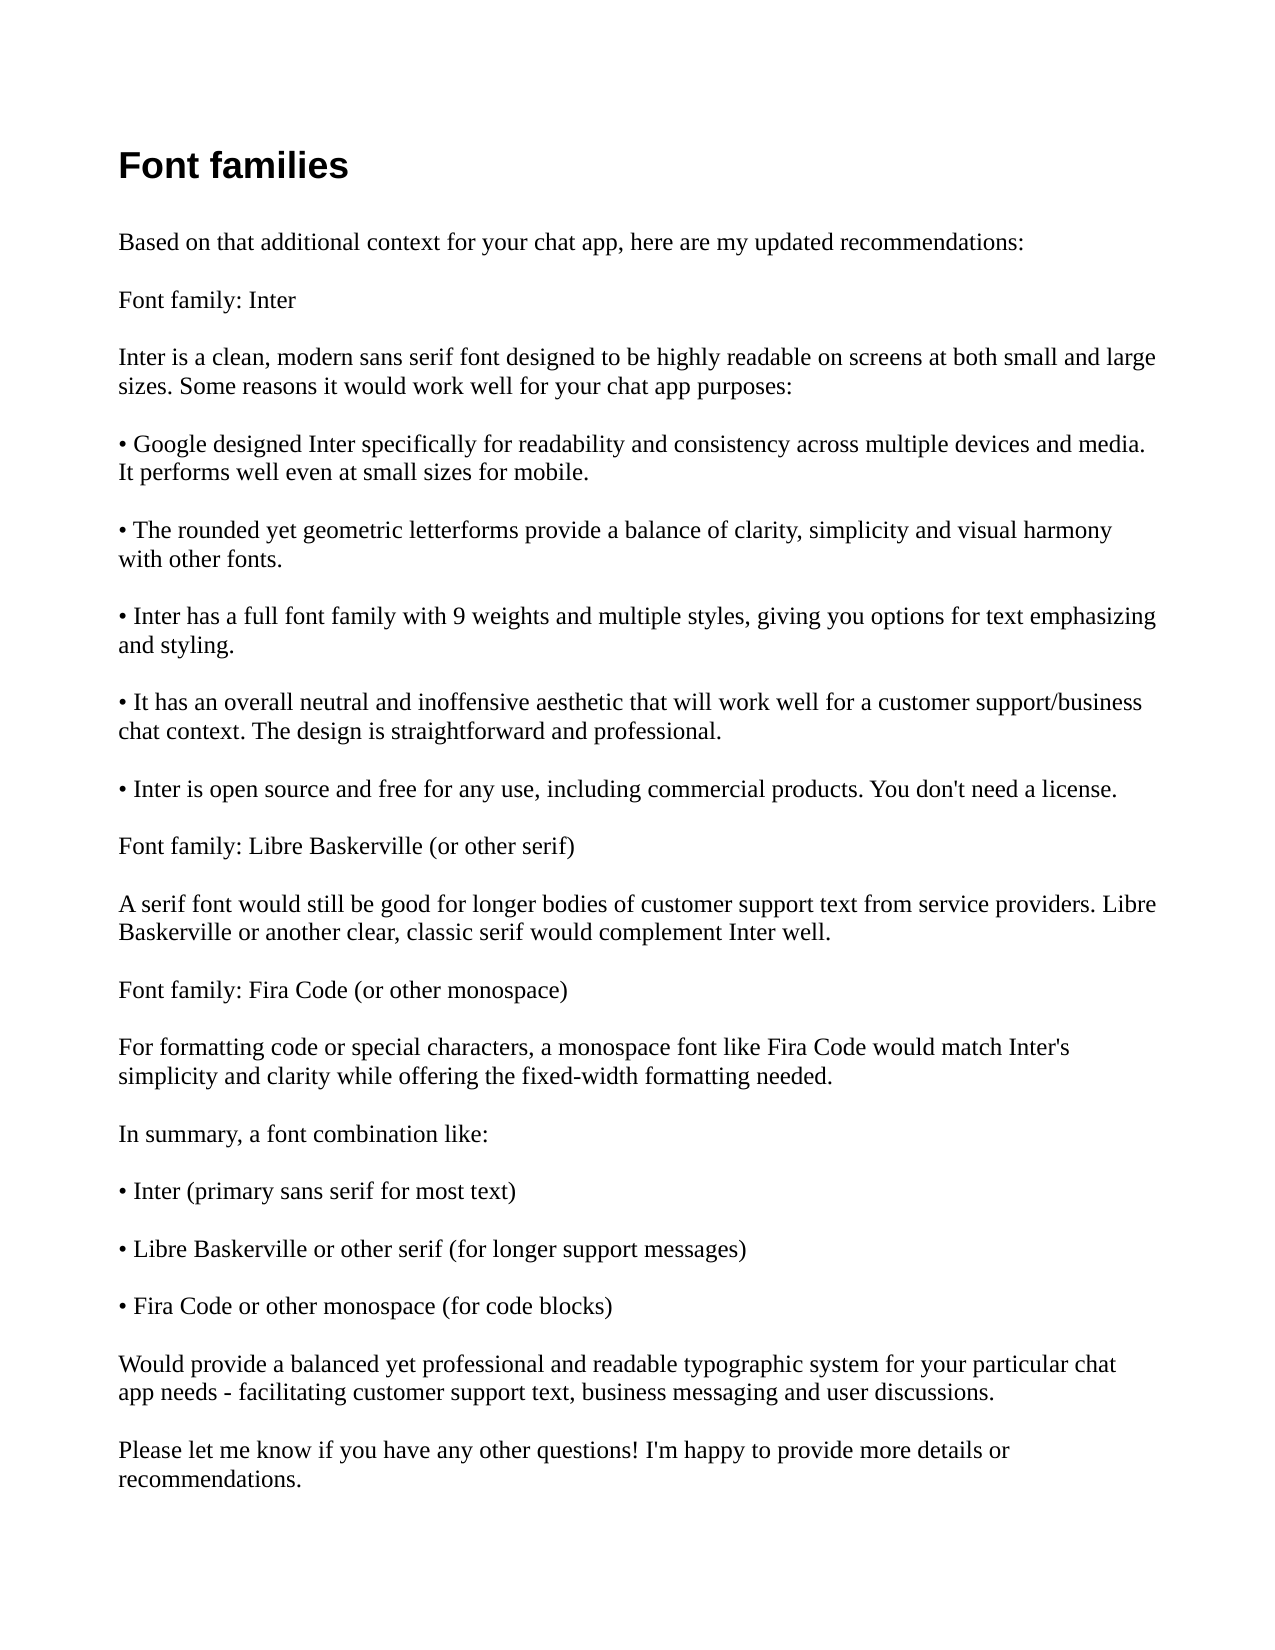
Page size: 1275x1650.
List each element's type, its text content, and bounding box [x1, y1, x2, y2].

text A serif font would still be good for longer bodies of customer support text from service providers. Libre Baskerville or another clear, classic serif would complement Inter well. [118, 889, 1157, 946]
subtitle Font families [118, 143, 1157, 186]
text Font family: Inter [118, 285, 1157, 314]
text In summary, a font combination like: [118, 1119, 1157, 1147]
text Would provide a balanced yet professional and readable typographic system for your particular chat app needs - facilitating customer support text, business messaging and user discussions. [118, 1349, 1157, 1406]
text • Inter (primary sans serif for most text) [118, 1176, 1157, 1205]
text • Google designed Inter specifically for readability and consistency across multiple devices and media. It performs well even at small sizes for mobile. [118, 429, 1157, 486]
text Font family: Libre Baskerville (or other serif) [118, 831, 1157, 860]
text • The rounded yet geometric letterforms provide a balance of clarity, simplicity and visual harmony with other fonts. [118, 515, 1157, 572]
text • Inter has a full font family with 9 weights and multiple styles, giving you options for text emphasizing and styling. [118, 601, 1157, 659]
text Font family: Fira Code (or other monospace) [118, 975, 1157, 1004]
text Inter is a clean, modern sans serif font designed to be highly readable on screens at both small and large sizes. Some reasons it would work well for your chat app purposes: [118, 342, 1157, 400]
text Based on that additional context for your chat app, here are my updated recommendations: [118, 227, 1157, 256]
text • Fira Code or other monospace (for code blocks) [118, 1291, 1157, 1320]
text For formatting code or special characters, a monospace font like Fira Code would match Inter's simplicity and clarity while offering the fixed-width formatting needed. [118, 1032, 1157, 1090]
text • Libre Baskerville or other serif (for longer support messages) [118, 1234, 1157, 1262]
text Please let me know if you have any other questions! I'm happy to provide more details or recommendations. [118, 1435, 1157, 1492]
text • Inter is open source and free for any use, including commercial products. You don't need a license. [118, 774, 1157, 802]
text • It has an overall neutral and inoffensive aesthetic that will work well for a customer support/business chat context. The design is straightforward and professional. [118, 687, 1157, 745]
